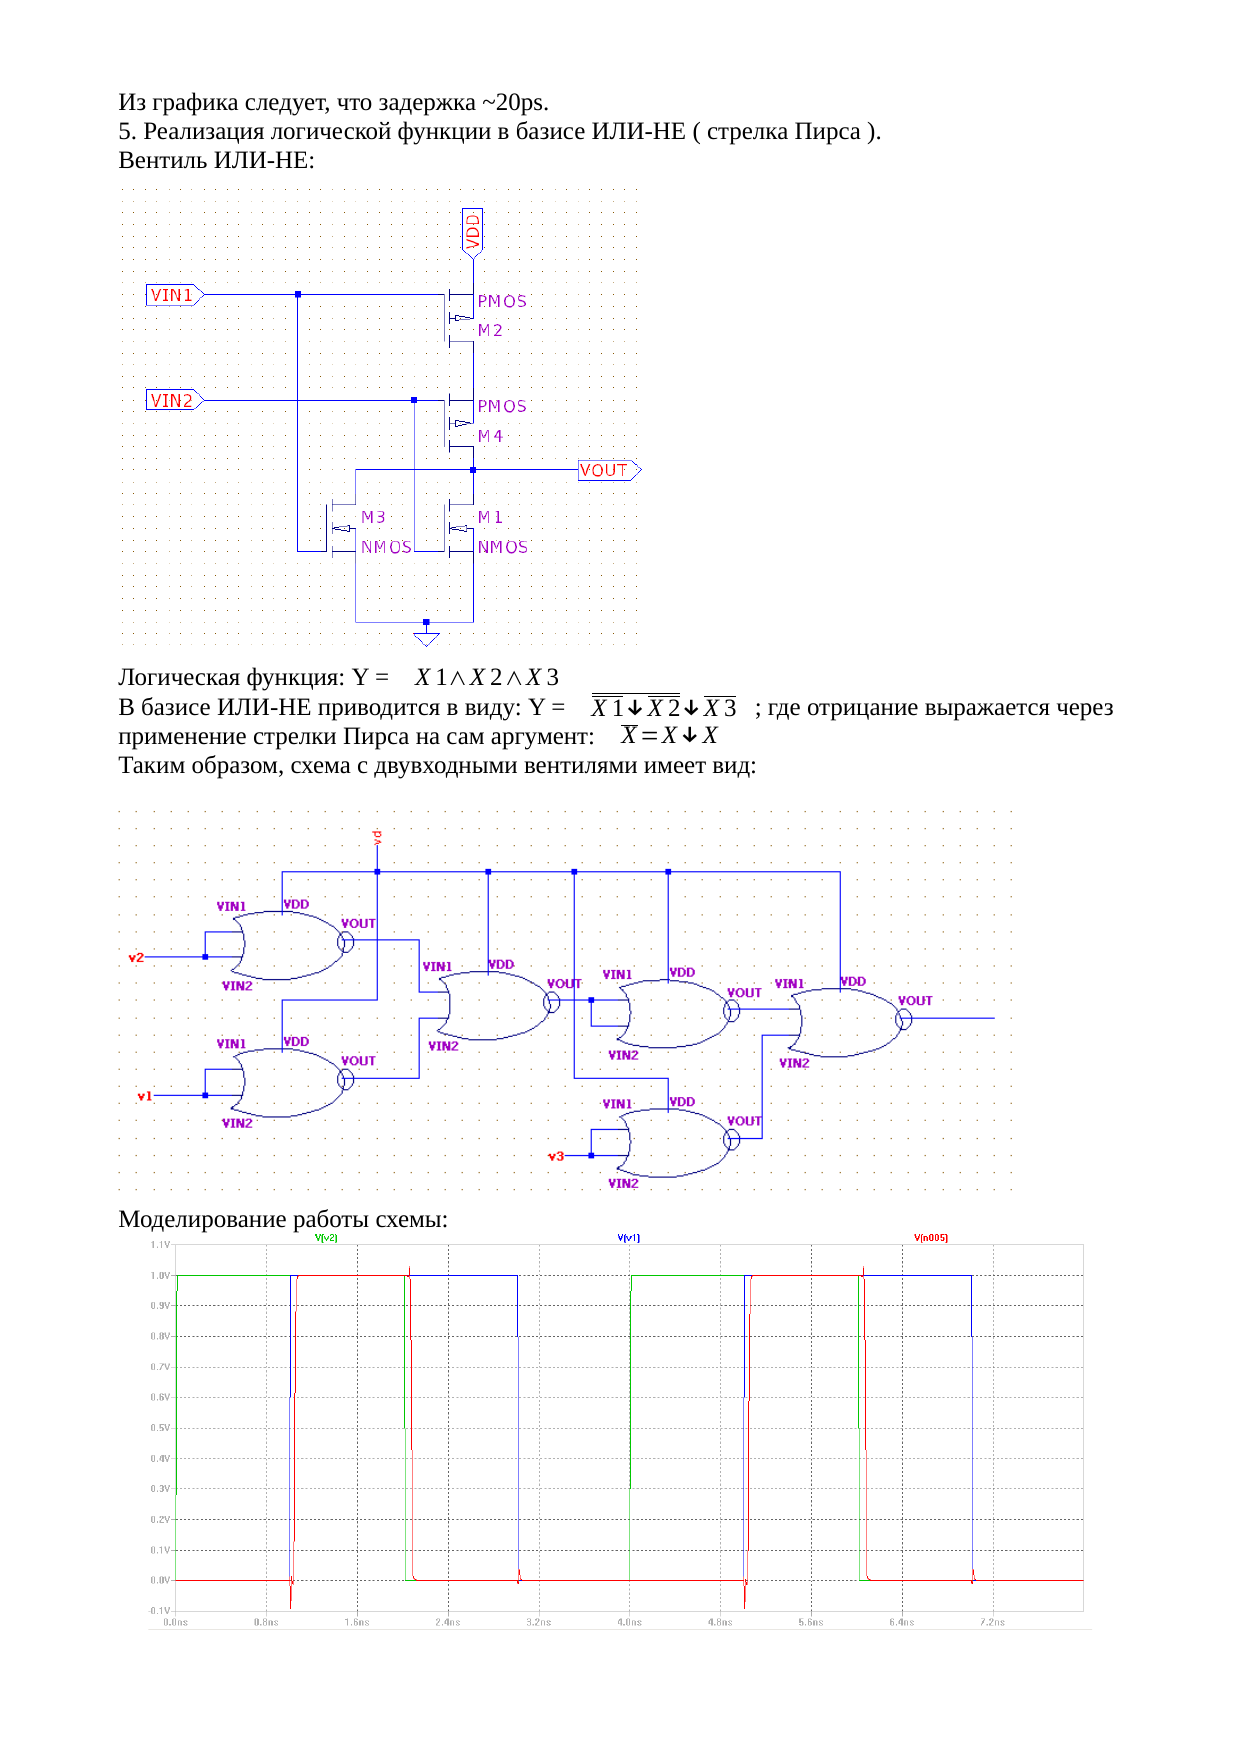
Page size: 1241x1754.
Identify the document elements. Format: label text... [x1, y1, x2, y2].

picture [104, 802, 1013, 1205]
text Моделирование работы схемы: [118, 778, 1122, 1233]
text Из графика следует, что задержка ~20ps. [118, 87, 1122, 116]
text В базисе ИЛИ-НЕ приводится в виду: Y = ; где отрицание выражается через применение стрелки Пирса на сам аргумент: [118, 691, 1122, 750]
picture [111, 187, 645, 652]
text 5. Реализация логической функции в базисе ИЛИ-НЕ ( стрелка Пирса ). [118, 116, 1122, 145]
text Вентиль ИЛИ-НЕ: [118, 145, 1122, 174]
text Логическая функция: Y = [118, 662, 1122, 691]
picture [148, 1233, 1093, 1630]
text Таким образом, схема с двувходными вентилями имеет вид: [118, 750, 1122, 778]
